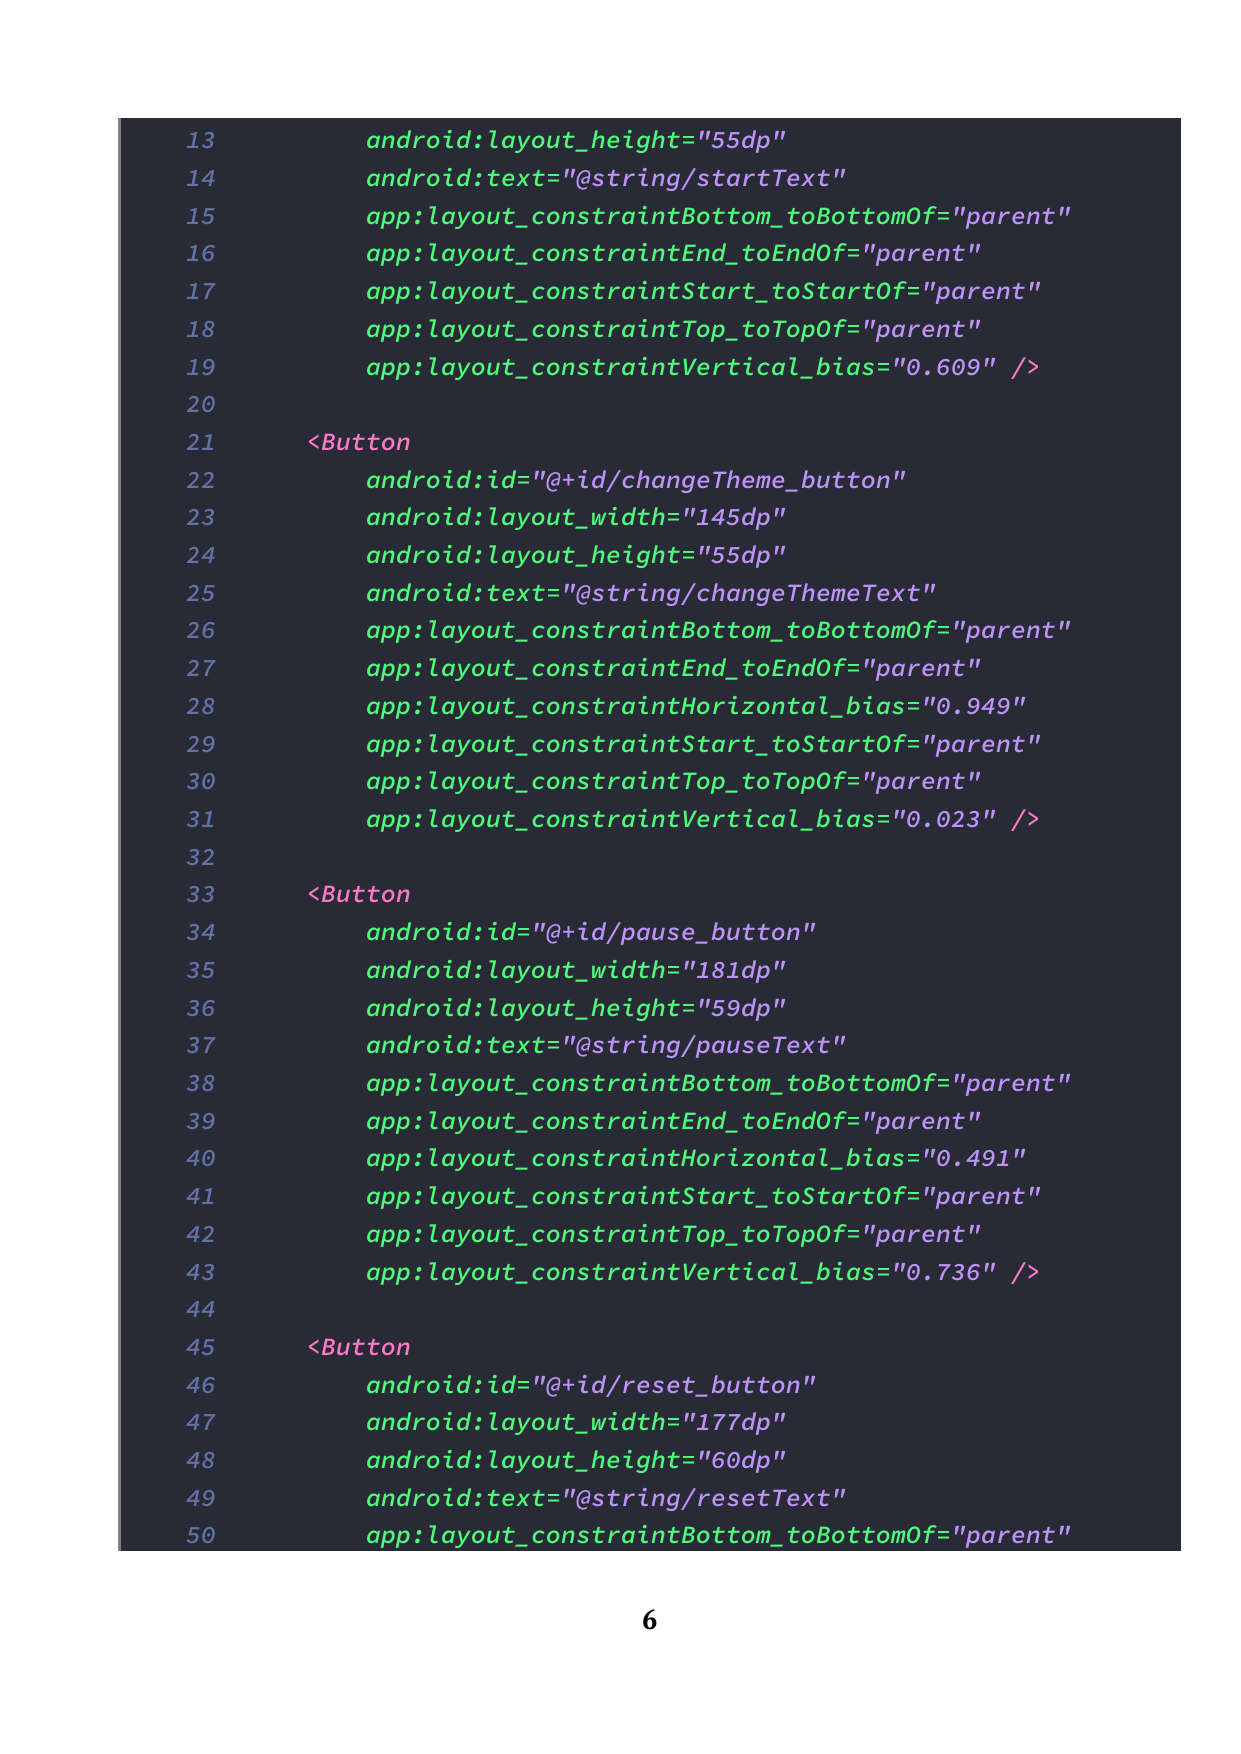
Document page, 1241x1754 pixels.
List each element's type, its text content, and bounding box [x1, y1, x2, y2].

text 24 android:layout_height="55dp" [121, 533, 1181, 570]
text 14 android:text="@string/startText" [121, 156, 1181, 193]
text 50 app:layout_constraintBottom_toBottomOf="parent" [121, 1513, 1181, 1551]
text 37 android:text="@string/pauseText" [121, 1023, 1181, 1061]
text 32 [121, 834, 1181, 872]
text 49 android:text="@string/resetText" [121, 1476, 1181, 1513]
text 38 app:layout_constraintBottom_toBottomOf="parent" [121, 1061, 1181, 1098]
text 19 app:layout_constraintVertical_bias="0.609" /> [121, 344, 1181, 382]
text 18 app:layout_constraintTop_toTopOf="parent" [121, 307, 1181, 344]
text 40 app:layout_constraintHorizontal_bias="0.491" [121, 1136, 1181, 1174]
text 25 android:text="@string/changeThemeText" [121, 571, 1181, 608]
text 35 android:layout_width="181dp" [121, 948, 1181, 985]
text 20 [121, 382, 1181, 419]
text 44 [121, 1287, 1181, 1324]
text 13 android:layout_height="55dp" [121, 118, 1181, 156]
text 47 android:layout_width="177dp" [121, 1400, 1181, 1438]
text 16 app:layout_constraintEnd_toEndOf="parent" [121, 231, 1181, 269]
text 43 app:layout_constraintVertical_bias="0.736" /> [121, 1249, 1181, 1287]
text 33 <Button [121, 872, 1181, 910]
text 36 android:layout_height="59dp" [121, 985, 1181, 1023]
text 17 app:layout_constraintStart_toStartOf="parent" [121, 269, 1181, 306]
text 28 app:layout_constraintHorizontal_bias="0.949" [121, 684, 1181, 721]
text 42 app:layout_constraintTop_toTopOf="parent" [121, 1212, 1181, 1249]
text 45 <Button [121, 1325, 1181, 1362]
text 21 <Button [121, 420, 1181, 457]
text 27 app:layout_constraintEnd_toEndOf="parent" [121, 646, 1181, 683]
text 31 app:layout_constraintVertical_bias="0.023" /> [121, 797, 1181, 834]
text 23 android:layout_width="145dp" [121, 495, 1181, 533]
text 29 app:layout_constraintStart_toStartOf="parent" [121, 721, 1181, 759]
text 46 android:id="@+id/reset_button" [121, 1362, 1181, 1400]
text 26 app:layout_constraintBottom_toBottomOf="parent" [121, 608, 1181, 646]
text 34 android:id="@+id/pause_button" [121, 910, 1181, 947]
text 39 app:layout_constraintEnd_toEndOf="parent" [121, 1098, 1181, 1136]
text 22 android:id="@+id/changeTheme_button" [121, 457, 1181, 495]
text 15 app:layout_constraintBottom_toBottomOf="parent" [121, 193, 1181, 231]
text 48 android:layout_height="60dp" [121, 1438, 1181, 1475]
text 41 app:layout_constraintStart_toStartOf="parent" [121, 1174, 1181, 1211]
text 30 app:layout_constraintTop_toTopOf="parent" [121, 759, 1181, 797]
